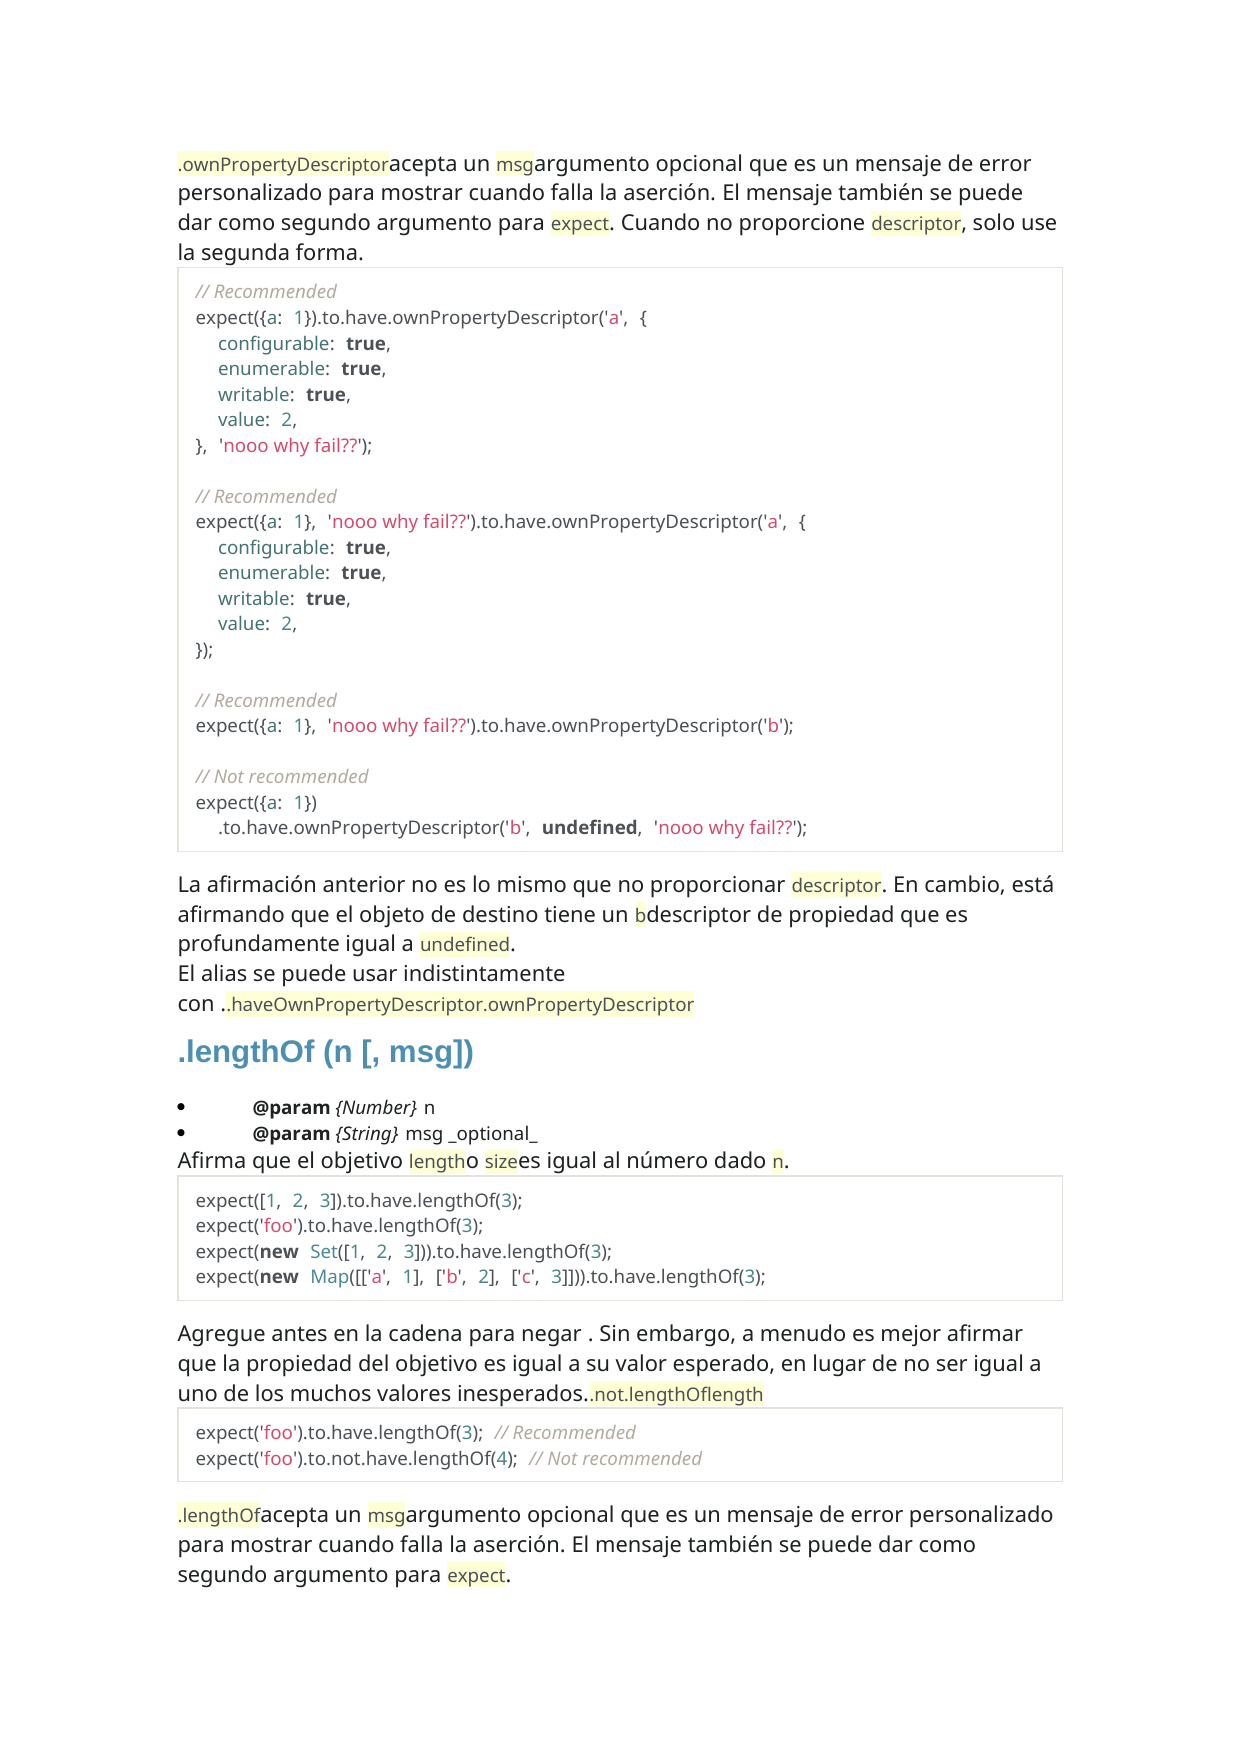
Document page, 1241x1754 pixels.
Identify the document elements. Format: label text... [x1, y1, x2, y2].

text El alias se puede usar indistintamente con ..haveOwnPropertyDescriptor.ownPropertyDescriptor [177, 958, 1063, 1018]
text expect(new Set([1, 2, 3])).to.have.lengthOf(3); [179, 1226, 1062, 1252]
list @param {Number} n [177, 1094, 1063, 1120]
text La afirmación anterior no es lo mismo que no proporcionar descriptor. En cambio, está afirmando que el objeto de destino tiene un bdescriptor de propiedad que es profundamente igual a undefined. [177, 869, 1063, 958]
text }, 'nooo why fail??'); [179, 420, 1062, 445]
text .ownPropertyDescriptoracepta un msgargumento opcional que es un mensaje de error personalizado para mostrar cuando falla la aserción. El mensaje también se puede dar como segundo argumento para expect. Cuando no proporcione descriptor, solo use la segunda forma. [177, 148, 1063, 267]
text expect({a: 1}) [179, 777, 1062, 803]
text expect('foo').to.not.have.lengthOf(4); // Not recommended [179, 1433, 1062, 1481]
text }); [179, 624, 1062, 649]
text .lengthOfacepta un msgargumento opcional que es un mensaje de error personalizado para mostrar cuando falla la aserción. El mensaje también se puede dar como segundo argumento para expect. [177, 1499, 1063, 1588]
text .to.have.ownPropertyDescriptor('b', undefined, 'nooo why fail??'); [179, 803, 1062, 851]
text writable: true, [179, 369, 1062, 394]
text expect({a: 1}).to.have.ownPropertyDescriptor('a', { [179, 292, 1062, 318]
text // Not recommended [179, 752, 1062, 777]
text expect({a: 1}, 'nooo why fail??').to.have.ownPropertyDescriptor('b'); [179, 701, 1062, 726]
list @param {String} msg _optional_ [177, 1120, 1063, 1145]
text expect('foo').to.have.lengthOf(3); // Recommended [179, 1409, 1062, 1433]
subtitle .lengthOf (n [, msg]) [177, 1033, 1063, 1069]
text configurable: true, [179, 522, 1062, 547]
text Afirma que el objetivo lengtho sizees igual al número dado n. [177, 1145, 1063, 1175]
text writable: true, [179, 573, 1062, 598]
text // Recommended [179, 675, 1062, 701]
text expect({a: 1}, 'nooo why fail??').to.have.ownPropertyDescriptor('a', { [179, 496, 1062, 522]
text value: 2, [179, 598, 1062, 624]
text // Recommended [179, 471, 1062, 496]
text expect([1, 2, 3]).to.have.lengthOf(3); [179, 1177, 1062, 1201]
text enumerable: true, [179, 343, 1062, 369]
text Agregue antes en la cadena para negar . Sin embargo, a menudo es mejor afirmar que la propiedad del objetivo es igual a su valor esperado, en lugar de no ser igual a uno de los muchos valores inesperados..not.lengthOflength [177, 1318, 1063, 1407]
text expect('foo').to.have.lengthOf(3); [179, 1201, 1062, 1226]
text value: 2, [179, 394, 1062, 420]
text enumerable: true, [179, 547, 1062, 573]
text configurable: true, [179, 318, 1062, 343]
text expect(new Map([['a', 1], ['b', 2], ['c', 3]])).to.have.lengthOf(3); [179, 1252, 1062, 1300]
text // Recommended [179, 268, 1062, 292]
